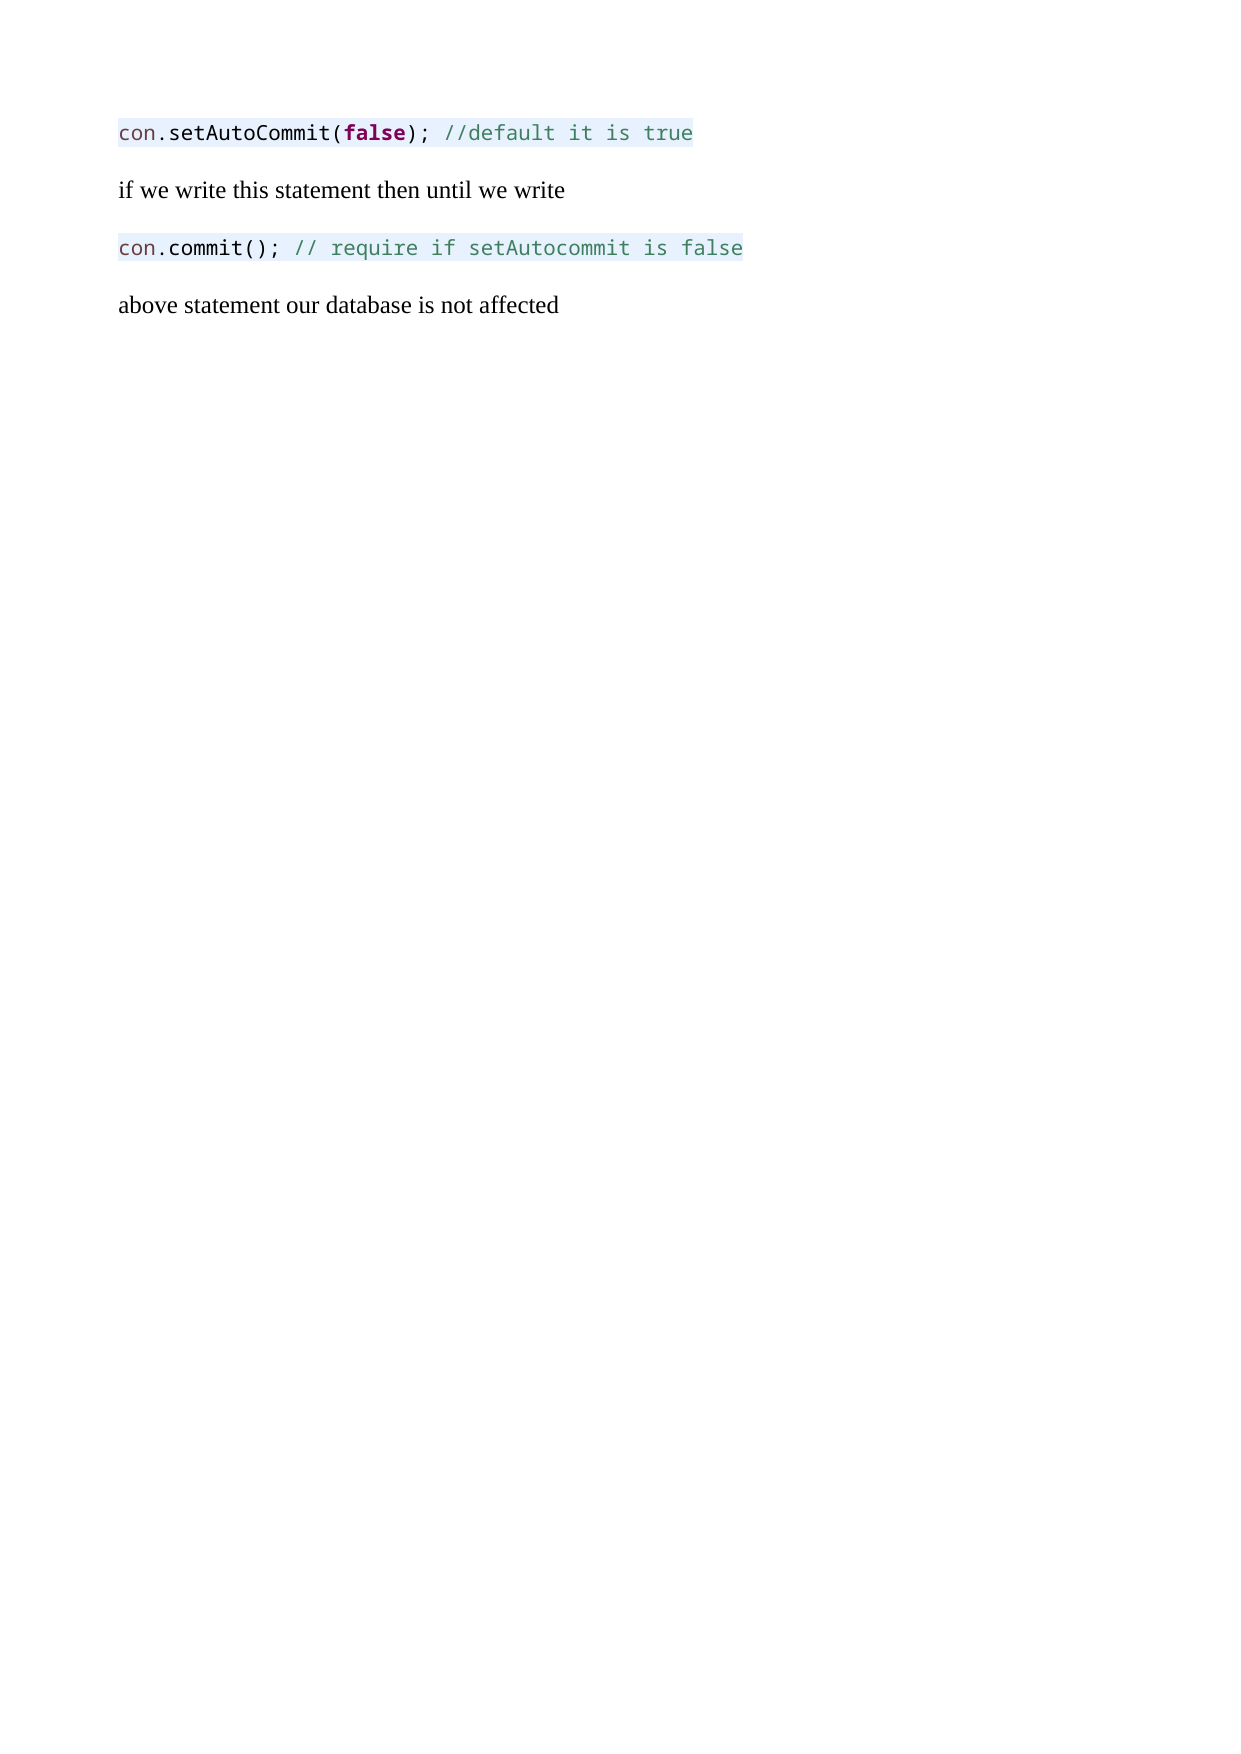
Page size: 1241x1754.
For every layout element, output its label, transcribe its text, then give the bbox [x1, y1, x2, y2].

text if we write this statement then until we write [118, 175, 1122, 204]
text above statement our database is not affected [118, 290, 1122, 319]
text con.commit(); // require if setAutocommit is false [118, 233, 1122, 261]
text con.setAutoCommit(false); //default it is true [118, 118, 1122, 147]
